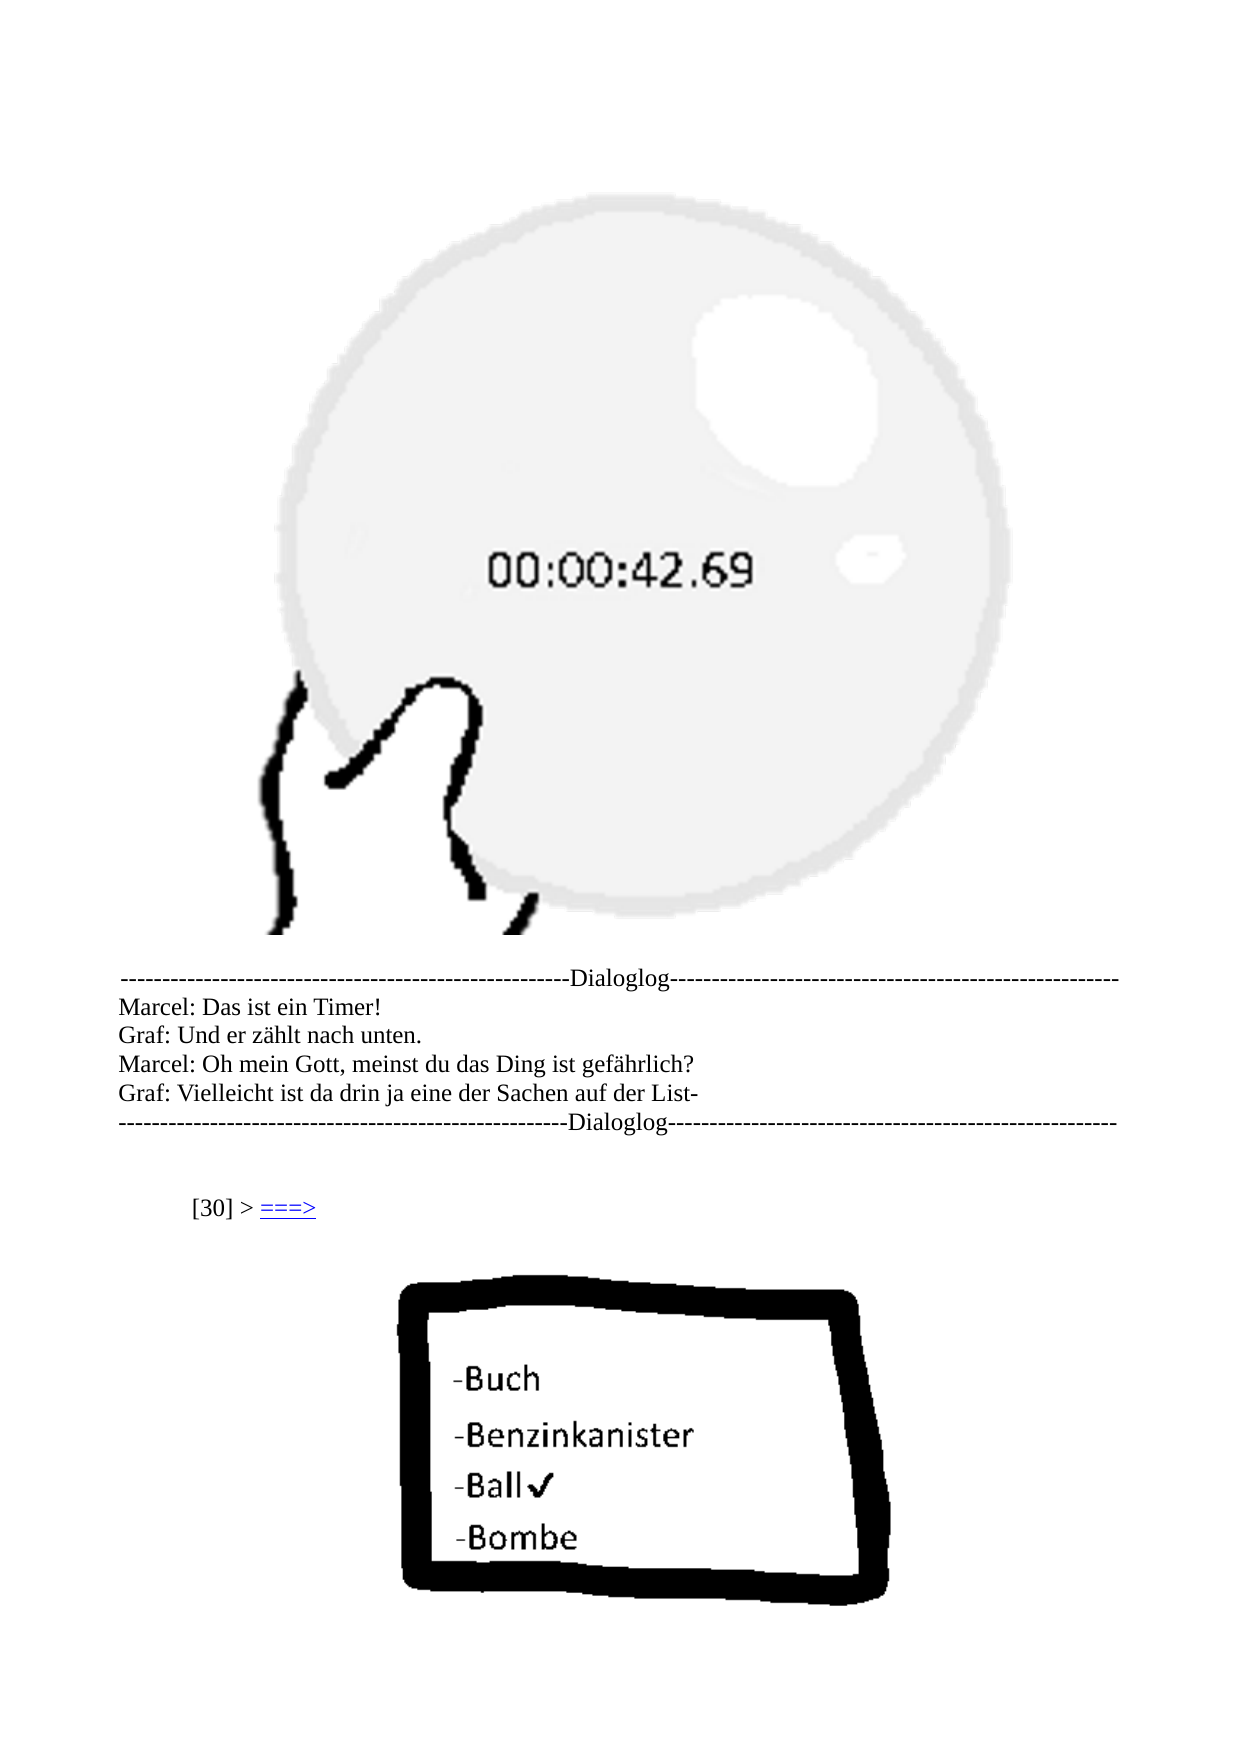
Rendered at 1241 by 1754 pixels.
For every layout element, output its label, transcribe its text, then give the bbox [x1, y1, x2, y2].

text Marcel: Das ist ein Timer! [118, 992, 1122, 1021]
text Graf: Vielleicht ist da drin ja eine der Sachen auf der List- [118, 1078, 1122, 1107]
text [30] > ===> [118, 1193, 1122, 1222]
text ------------------------------------------------------Dialoglog------------------------------------------------------ [118, 1107, 1122, 1136]
text Graf: Und er zählt nach unten. [118, 1021, 1122, 1049]
text ------------------------------------------------------Dialoglog------------------------------------------------------ [118, 963, 1122, 992]
text Marcel: Oh mein Gott, meinst du das Ding ist gefährlich? [118, 1049, 1122, 1078]
